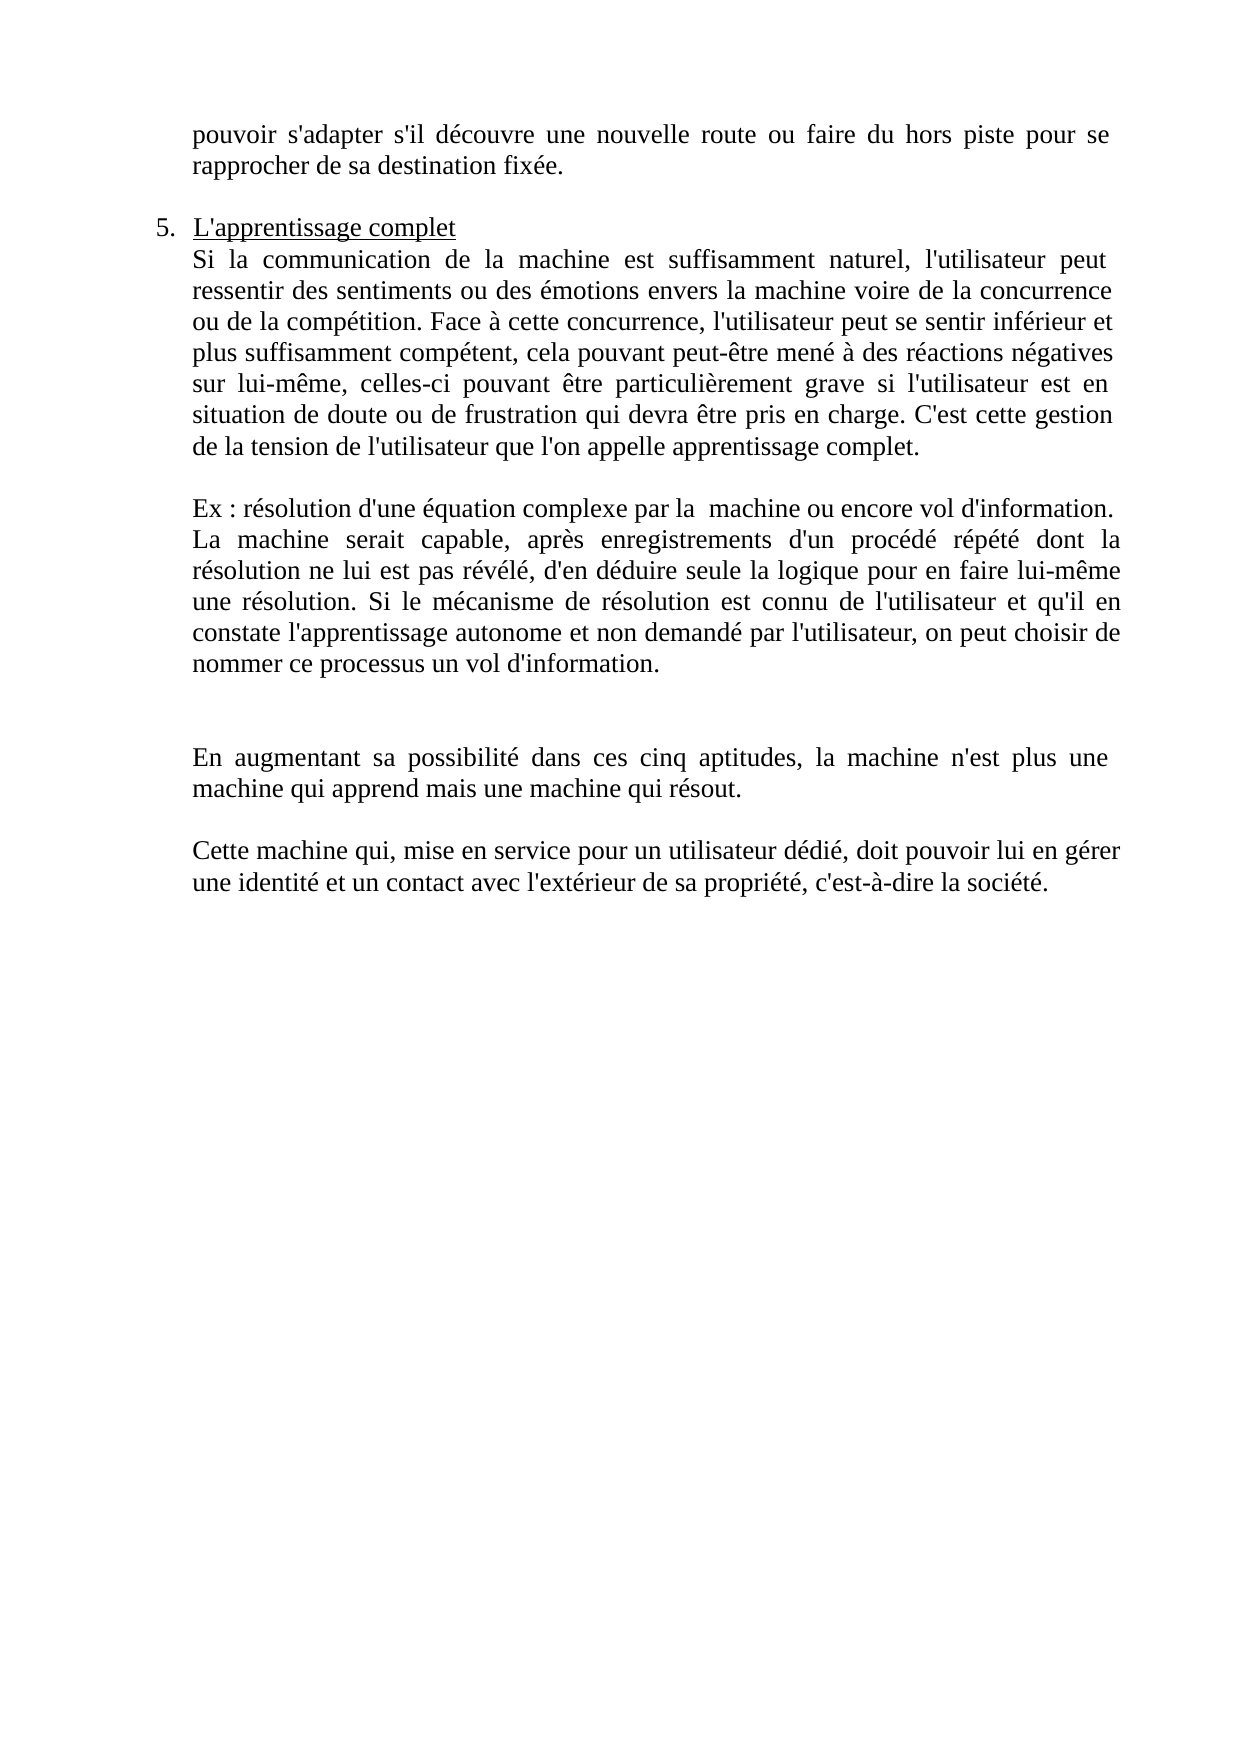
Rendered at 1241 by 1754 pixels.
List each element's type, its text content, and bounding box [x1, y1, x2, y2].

text Cette machine qui, mise en service pour un utilisateur dédié, doit pouvoir lui en gérer une identité et un contact avec l'extérieur de sa propriété, c'est-à-dire la société. [118, 834, 1122, 897]
text La machine serait capable, après enregistrements d'un procédé répété dont la résolution ne lui est pas révélé, d'en déduire seule la logique pour en faire lui-même une résolution. Si le mécanisme de résolution est connu de l'utilisateur et qu'il en constate l'apprentissage autonome et non demandé par l'utilisateur, on peut choisir de nommer ce processus un vol d'information. [118, 523, 1122, 679]
text Ex : résolution d'une équation complexe par la machine ou encore vol d'information. [118, 492, 1122, 523]
text Si la communication de la machine est suffisamment naturel, l'utilisateur peut ressentir des sentiments ou des émotions envers la machine voire de la concurrence ou de la compétition. Face à cette concurrence, l'utilisateur peut se sentir inférieur et plus suffisamment compétent, cela pouvant peut-être mené à des réactions négatives sur lui-même, celles-ci pouvant être particulièrement grave si l'utilisateur est en situation de doute ou de frustration qui devra être pris en charge. C'est cette gestion de la tension de l'utilisateur que l'on appelle apprentissage complet. [118, 243, 1122, 461]
text En augmentant sa possibilité dans ces cinq aptitudes, la machine n'est plus une machine qui apprend mais une machine qui résout. [118, 741, 1122, 803]
text pouvoir s'adapter s'il découvre une nouvelle route ou faire du hors piste pour se rapprocher de sa destination fixée. [118, 118, 1122, 180]
list L'apprentissage complet [156, 212, 1122, 243]
